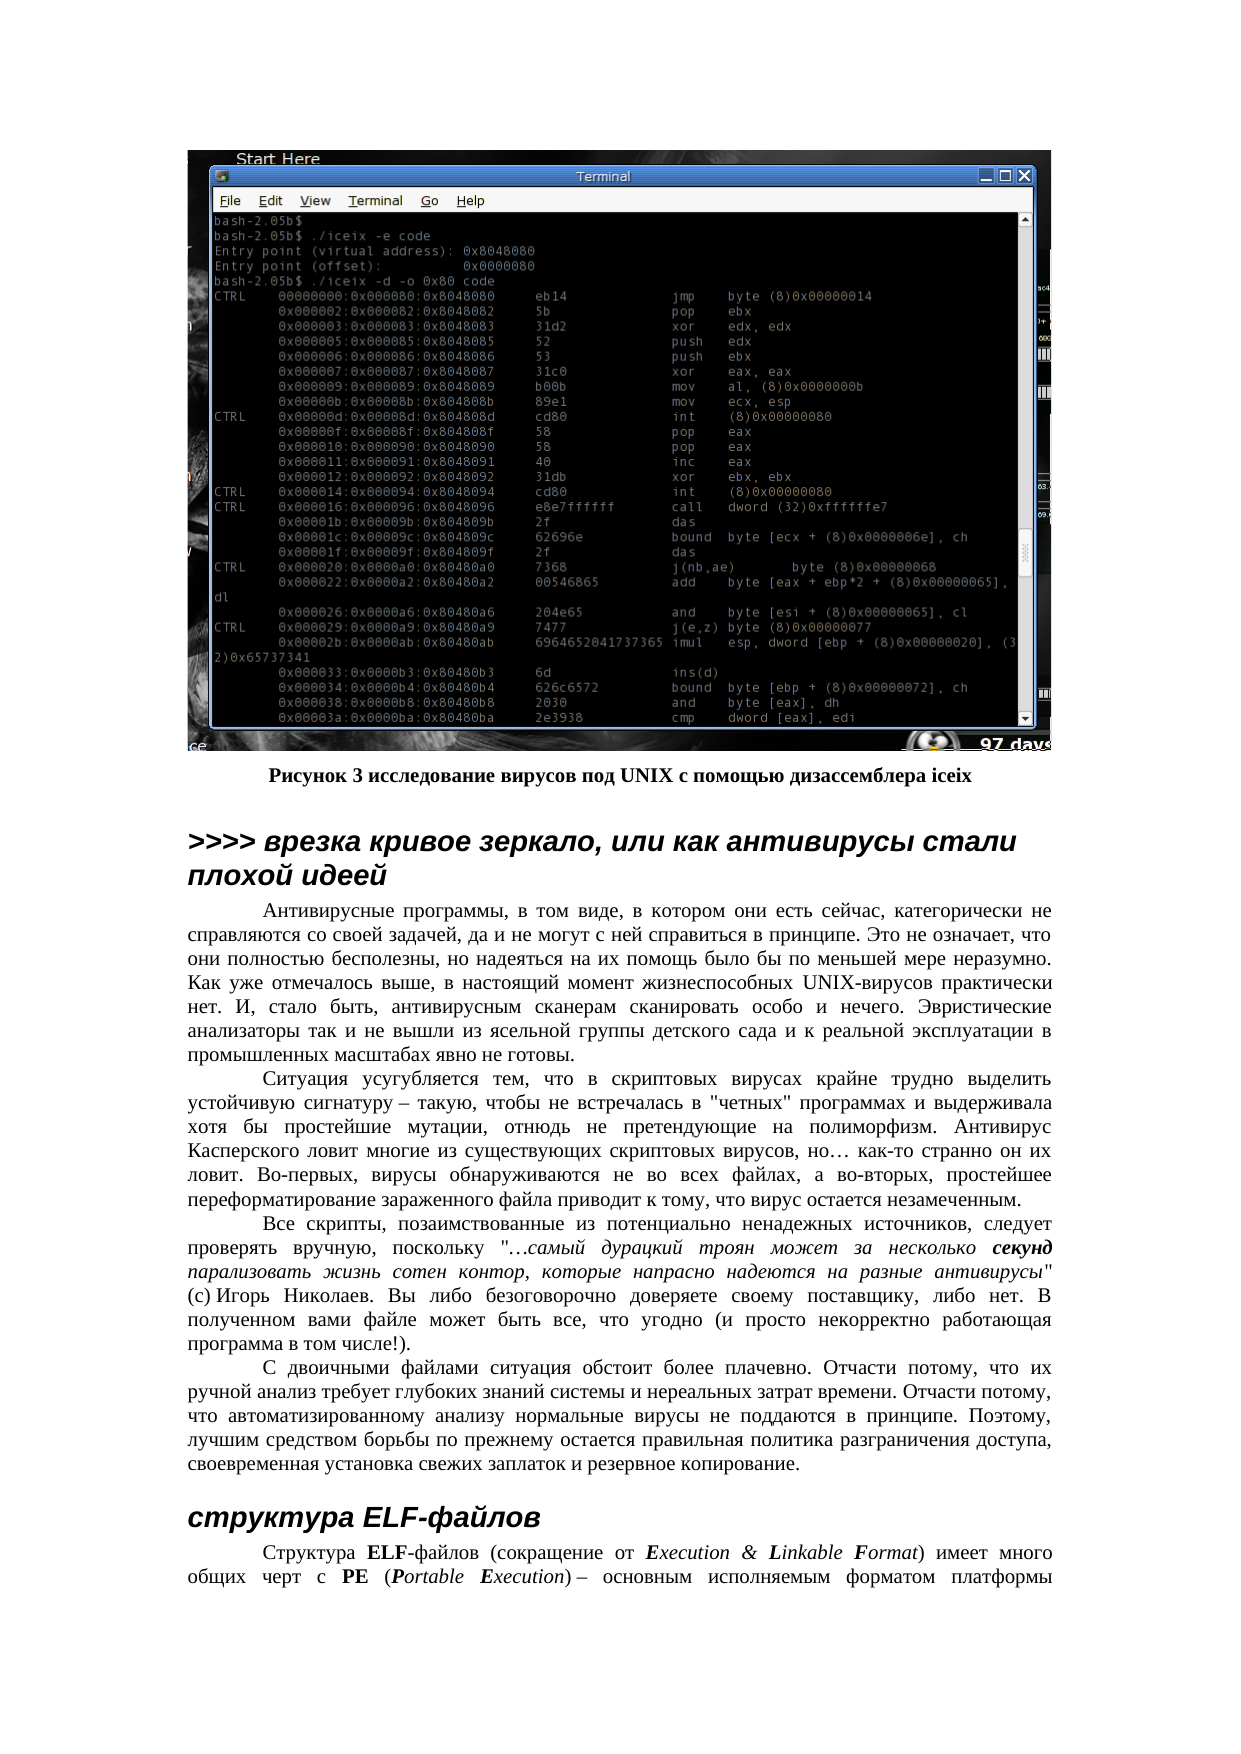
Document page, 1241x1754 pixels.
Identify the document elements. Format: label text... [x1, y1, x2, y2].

text Рисунок 3 исследование вирусов под UNIX с помощью дизассемблера iceix [187, 763, 1053, 787]
text Структура ELF-файлов (сокращение от Execution & Linkable Format) имеет много общих черт с PE (Portable Execution) – основным исполняемым форматом платформы [187, 1540, 1053, 1588]
subtitle >>>> врезка кривое зеркало, или как антивирусы стали плохой идеей [187, 824, 1053, 891]
text Все скрипты, позаимствованные из потенциально ненадежных источников, следует проверять вручную, поскольку "…самый дурацкий троян может за несколько секунд парализовать жизнь сотен контор, которые напрасно надеются на разные антивирусы" (с) Игорь Николаев. Вы либо безоговорочно доверяете своему поставщику, либо нет. В полученном вами файле может быть все, что угодно (и просто некорректно работающая программа в том числе!). [187, 1211, 1053, 1355]
subtitle структура ELF-файлов [187, 1500, 1053, 1534]
text Антивирусные программы, в том виде, в котором они есть сейчас, категорически не справляются со своей задачей, да и не могут с ней справиться в принципе. Это не означает, что они полностью бесполезны, но надеяться на их помощь было бы по меньшей мере неразумно. Как уже отмечалось выше, в настоящий момент жизнеспособных UNIX-вирусов практически нет. И, стало быть, антивирусным сканерам сканировать особо и нечего. Эвристические анализаторы так и не вышли из ясельной группы детского сада и к реальной эксплуатации в промышленных масштабах явно не готовы. [187, 898, 1053, 1066]
picture [187, 150, 1052, 751]
text С двоичными файлами ситуация обстоит более плачевно. Отчасти потому, что их ручной анализ требует глубоких знаний системы и нереальных затрат времени. Отчасти потому, что автоматизированному анализу нормальные вирусы не поддаются в принципе. Поэтому, лучшим средством борьбы по прежнему остается правильная политика разграничения доступа, своевременная установка свежих заплаток и резервное копирование. [187, 1355, 1053, 1475]
text Ситуация усугубляется тем, что в скриптовых вирусах крайне трудно выделить устойчивую сигнатуру – такую, чтобы не встречалась в "четных" программах и выдерживала хотя бы простейшие мутации, отнюдь не претендующие на полиморфизм. Антивирус Касперского ловит многие из существующих скриптовых вирусов, но… как-то странно он их ловит. Во-первых, вирусы обнаруживаются не во всех файлах, а во-вторых, простейшее переформатирование зараженного файла приводит к тому, что вирус остается незамеченным. [187, 1066, 1053, 1211]
